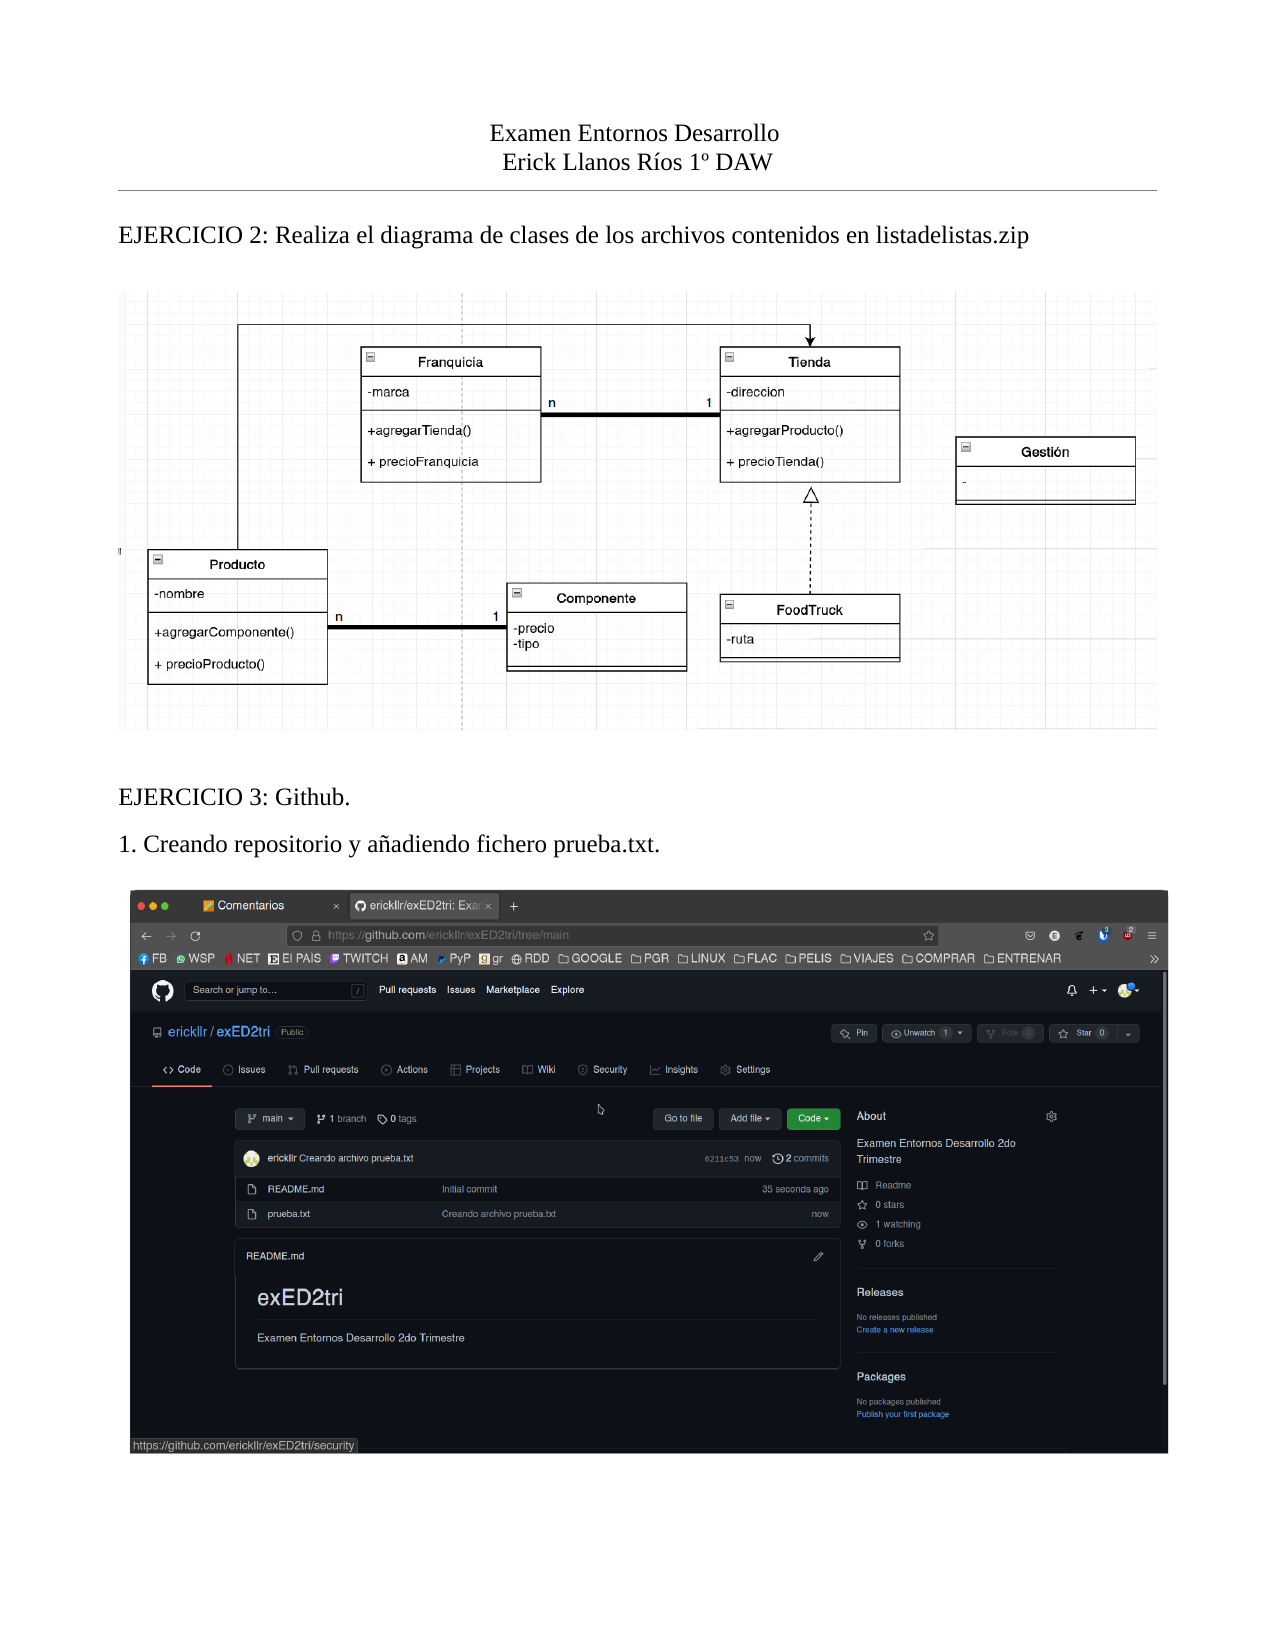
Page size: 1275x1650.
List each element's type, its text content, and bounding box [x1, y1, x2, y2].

text EJERCICIO 3: Github. [118, 782, 1157, 811]
text Erick Llanos Ríos 1º DAW [118, 147, 1157, 176]
text EJERCICIO 2: Realiza el diagrama de clases de los archivos contenidos en listadelistas.zip [118, 220, 1157, 249]
picture [118, 292, 1157, 730]
picture [129, 889, 1169, 1454]
text Examen Entornos Desarrollo [118, 118, 1157, 147]
text 1. Creando repositorio y añadiendo fichero prueba.txt. [118, 829, 1157, 858]
